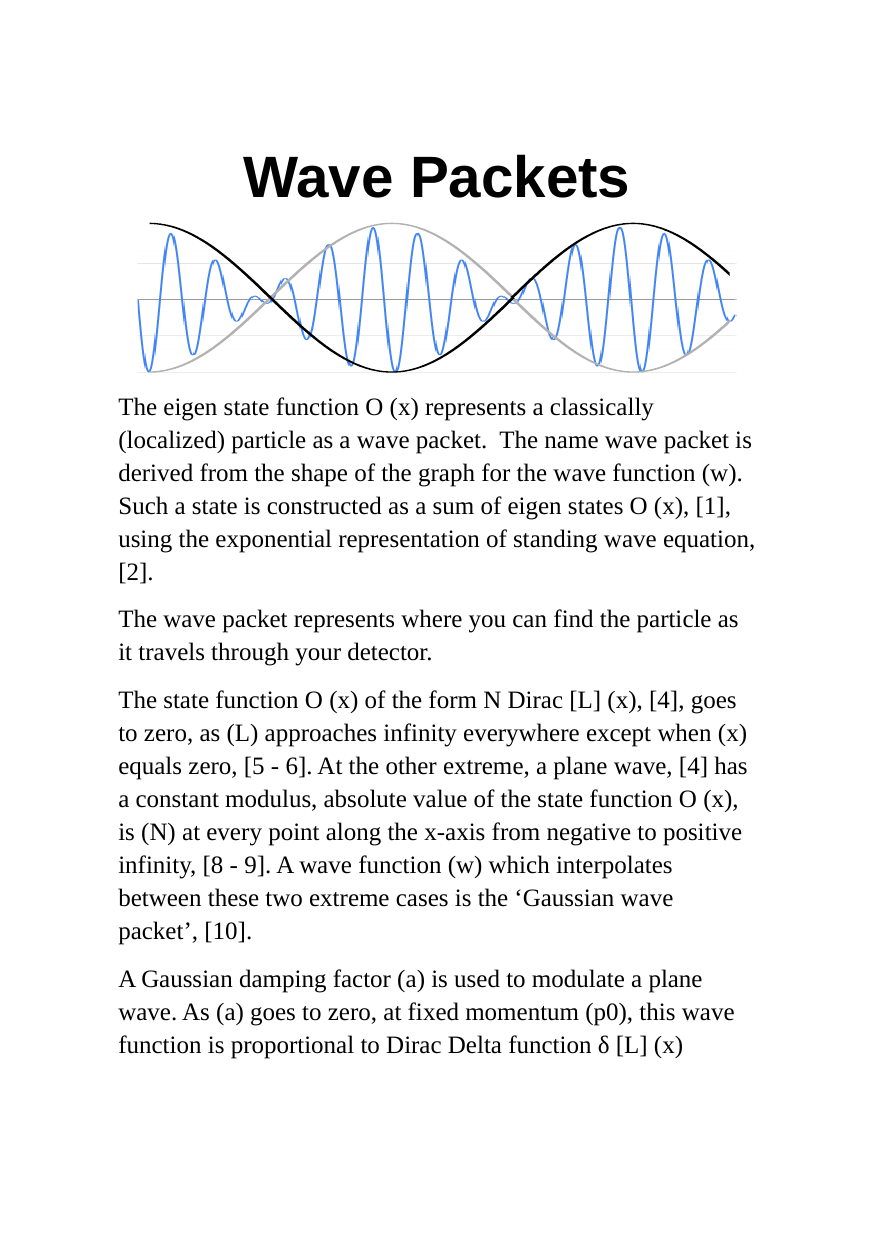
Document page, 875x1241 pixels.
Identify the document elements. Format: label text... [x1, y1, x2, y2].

picture [161, 300, 380, 373]
title Wave Packets [118, 143, 756, 210]
text The wave packet represents where you can find the particle as it travels through your detector. [118, 604, 756, 666]
picture [515, 227, 737, 373]
picture [274, 227, 510, 371]
picture [403, 301, 621, 373]
picture [136, 227, 267, 373]
picture [422, 227, 603, 294]
text The state function O (x) of the form N Dirac [L] (x), [4], goes to zero, as (L) approaches infinity everywhere except when (x) equals zero, [5 - 6]. At the other extreme, a plane wave, [4] has a constant modulus, absolute value of the state function O (x), is (N) at every point along the x-axis from negative to positive infinity, [8 - 9]. A wave function (w) which interpolates between these two extreme cases is the ‘Gaussian wave packet’, [10]. [118, 685, 756, 945]
text The eigen state function O (x) represents a classically (localized) particle as a wave packet. The name wave packet is derived from the shape of the graph for the wave function (w). Such a state is constructed as a sum of eigen states O (x), [1], using the exponential representation of standing wave equation, [2]. [118, 392, 756, 586]
text A Gaussian damping factor (a) is used to modulate a plane wave. As (a) goes to zero, at fixed momentum (p0), this wave function is proportional to Dirac Delta function δ [L] (x) [118, 964, 756, 1058]
picture [180, 227, 361, 295]
